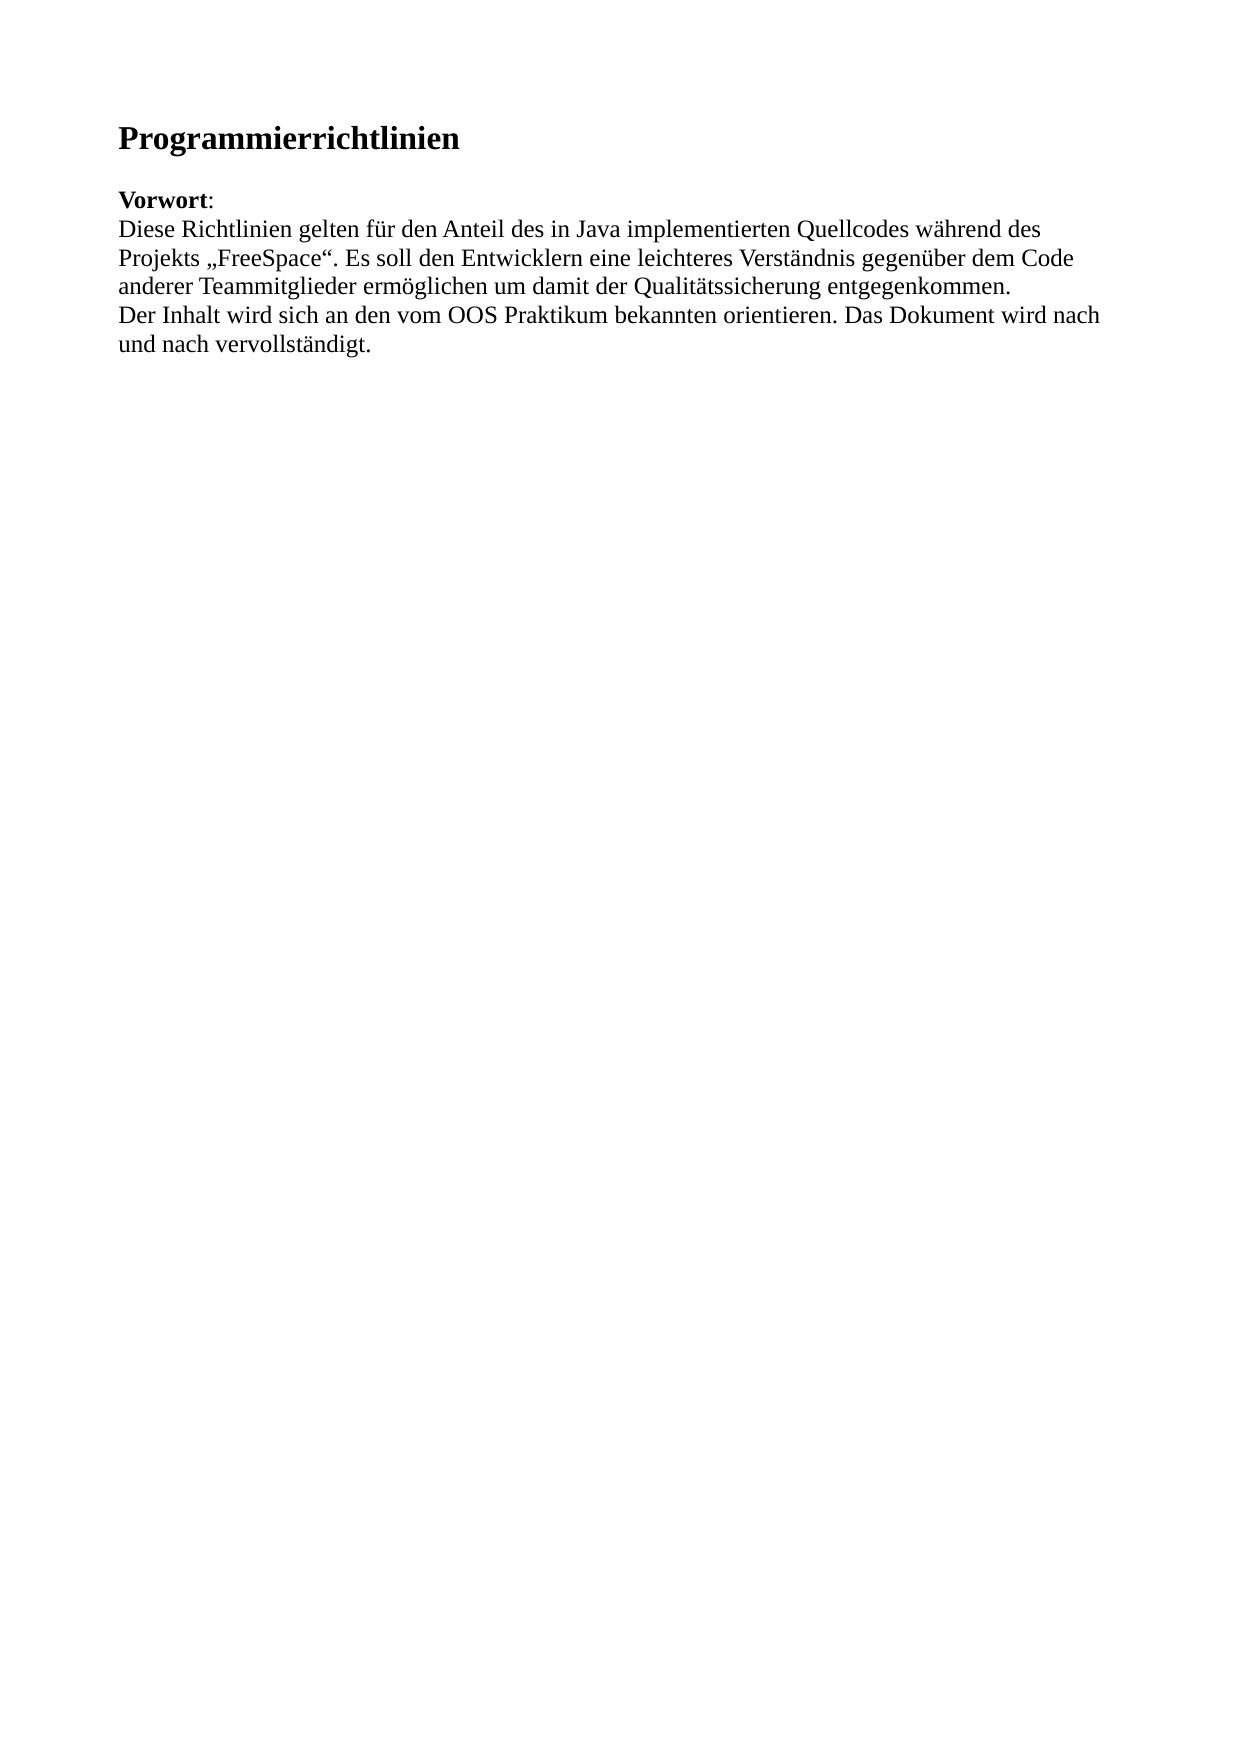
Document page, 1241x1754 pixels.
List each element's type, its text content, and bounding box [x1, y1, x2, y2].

text Programmierrichtlinien [118, 118, 1122, 156]
text Der Inhalt wird sich an den vom OOS Praktikum bekannten orientieren. Das Dokument wird nach und nach vervollständigt. [118, 300, 1122, 358]
text Diese Richtlinien gelten für den Anteil des in Java implementierten Quellcodes während des Projekts „FreeSpace“. Es soll den Entwicklern eine leichteres Verständnis gegenüber dem Code anderer Teammitglieder ermöglichen um damit der Qualitätssicherung entgegenkommen. [118, 214, 1122, 300]
text Vorwort: [118, 185, 1122, 214]
